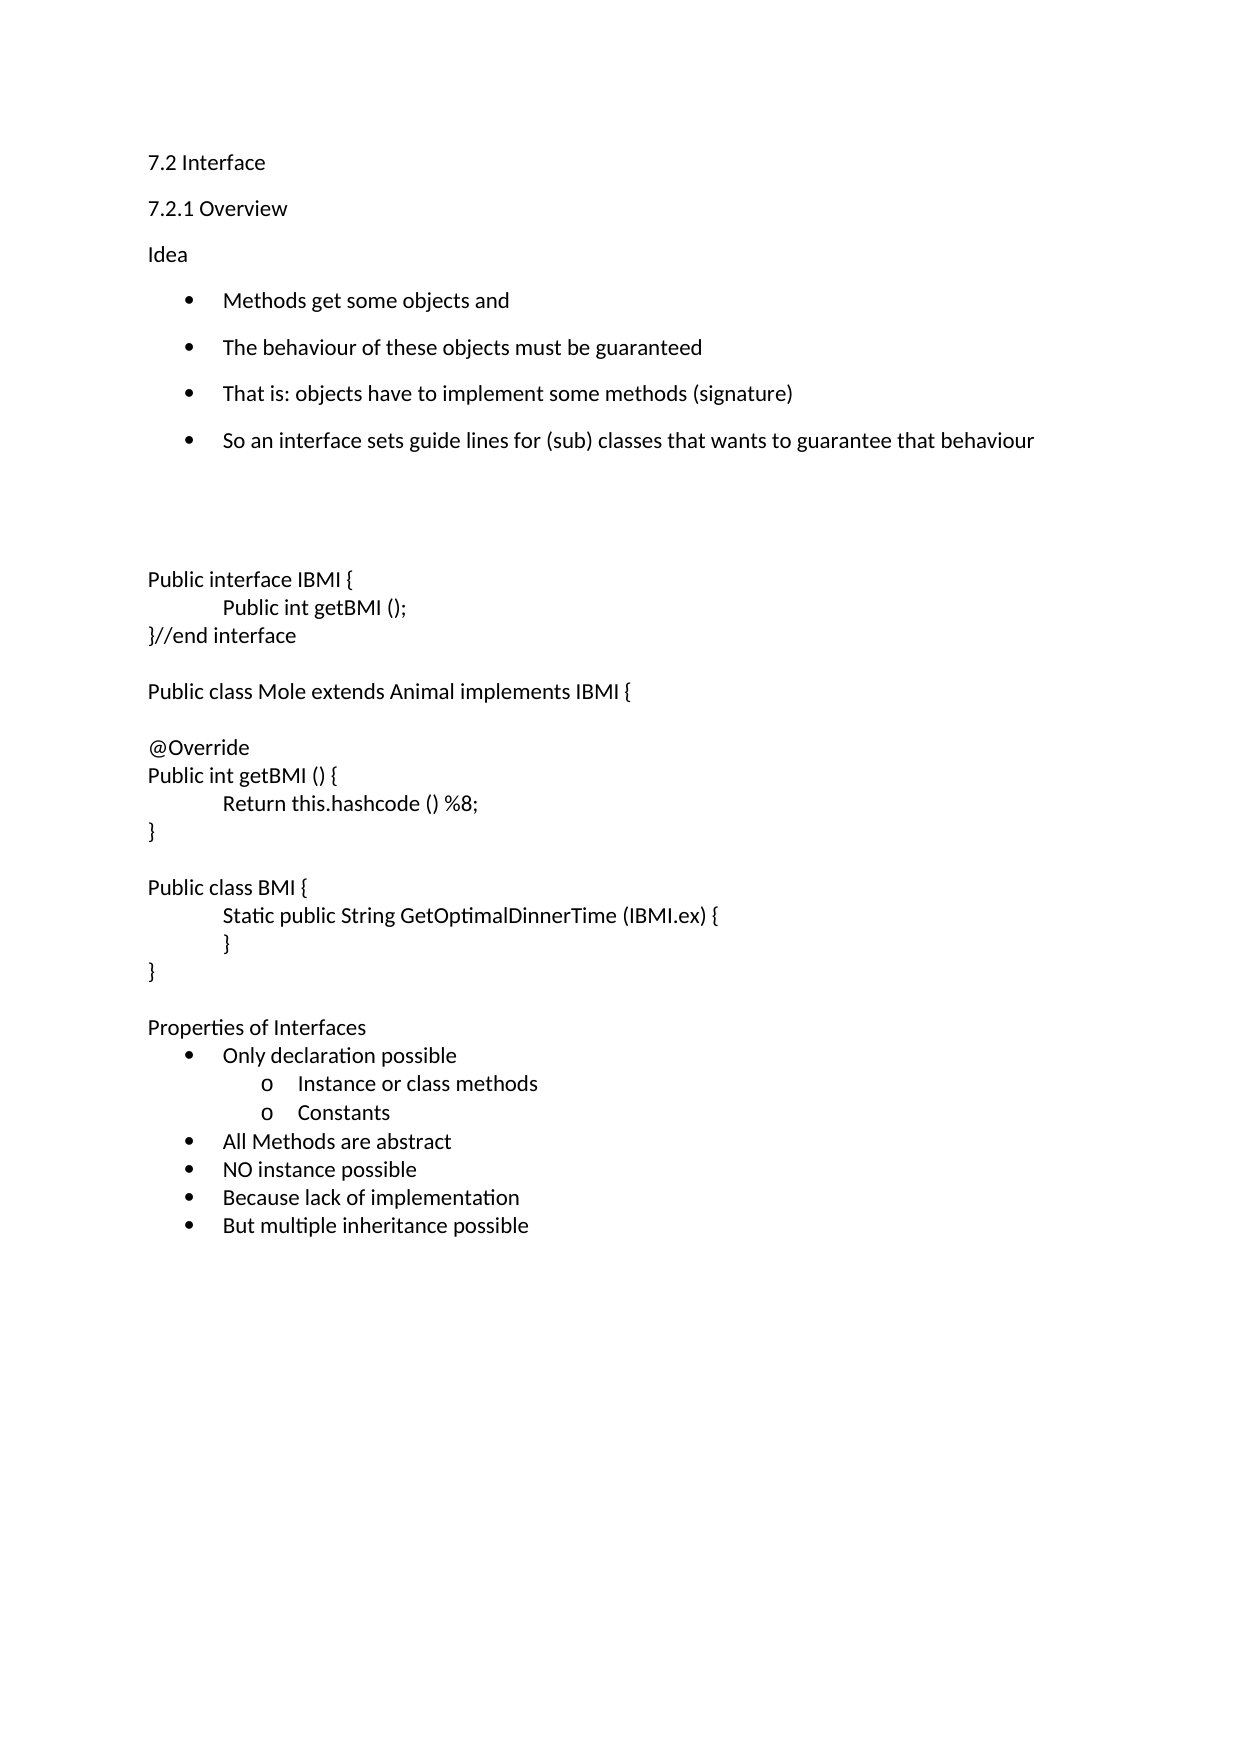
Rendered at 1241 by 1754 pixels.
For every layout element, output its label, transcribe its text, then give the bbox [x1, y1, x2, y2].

list But multiple inheritance possible [185, 1212, 1093, 1239]
text Static public String GetOptimalDinnerTime (IBMI.ex) { [148, 901, 1093, 929]
list Because lack of implementation [185, 1183, 1093, 1212]
list Only declaration possible [185, 1041, 1093, 1069]
text @Override [148, 733, 1093, 761]
text Public int getBMI (); [148, 593, 1093, 621]
text Return this.hashcode () %8; [148, 789, 1093, 817]
text } [148, 929, 1093, 957]
text }//end interface [148, 621, 1093, 649]
text } [148, 957, 1093, 985]
list Methods get some objects and [185, 287, 1093, 315]
text Public int getBMI () { [148, 761, 1093, 789]
text 7.2 Interface [148, 148, 1093, 176]
list Constants [260, 1098, 1093, 1127]
list All Methods are abstract [185, 1127, 1093, 1156]
list The behaviour of these objects must be guaranteed [185, 333, 1093, 361]
list Instance or class methods [260, 1069, 1093, 1098]
list That is: objects have to implement some methods (signature) [185, 379, 1093, 407]
text Public class BMI { [148, 873, 1093, 901]
text Public class Mole extends Animal implements IBMI { [148, 677, 1093, 705]
text } [148, 817, 1093, 845]
list So an interface sets guide lines for (sub) classes that wants to guarantee that behaviour [185, 426, 1093, 454]
list NO instance possible [185, 1156, 1093, 1183]
text 7.2.1 Overview [148, 194, 1093, 222]
text Public interface IBMI { [148, 565, 1093, 593]
text Idea [148, 240, 1093, 268]
text Properties of Interfaces [148, 1013, 1093, 1041]
